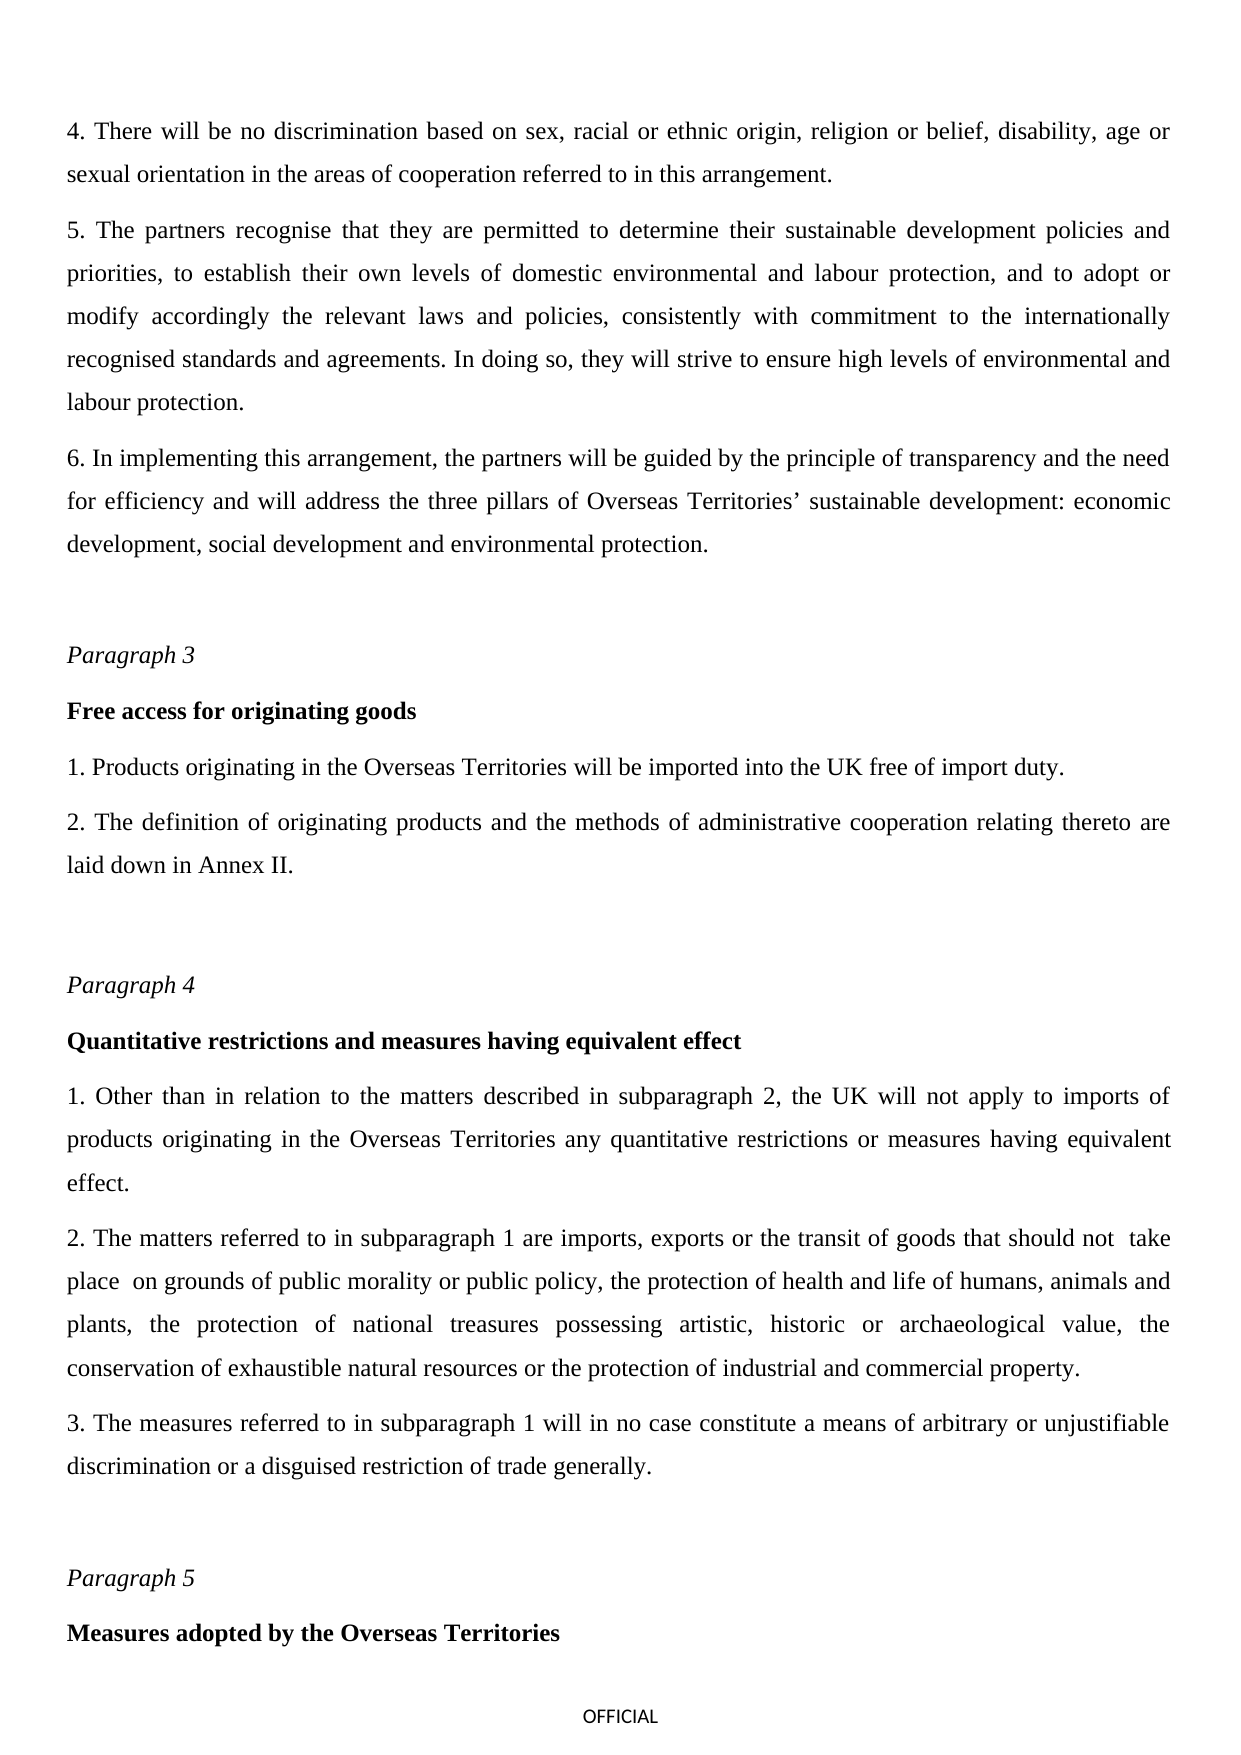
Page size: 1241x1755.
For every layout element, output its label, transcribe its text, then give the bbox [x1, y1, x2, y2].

text 5. The partners recognise that they are permitted to determine their sustainable development policies and priorities, to establish their own levels of domestic environmental and labour protection, and to adopt or modify accordingly the relevant laws and policies, consistently with commitment to the internationally recognised standards and agreements. In doing so, they will strive to ensure high levels of environmental and labour protection. [67, 215, 1172, 416]
text 1. Other than in relation to the matters described in subparagraph 2, the UK will not apply to imports of products originating in the Overseas Territories any quantitative restrictions or measures having equivalent effect. [67, 1081, 1172, 1196]
text Quantitative restrictions and measures having equivalent effect [67, 1026, 1172, 1054]
text 2. The definition of originating products and the methods of administrative cooperation relating thereto are laid down in Annex II. [67, 807, 1172, 879]
text 1. Products originating in the Overseas Territories will be imported into the UK free of import duty. [67, 752, 1172, 781]
text 3. The measures referred to in subparagraph 1 will in no case constitute a means of arbitrary or unjustifiable discrimination or a disguised restriction of trade generally. [67, 1408, 1172, 1480]
text Free access for originating goods [67, 696, 1172, 725]
text Paragraph 4 [67, 970, 1172, 999]
text Paragraph 3 [67, 641, 1172, 669]
text Measures adopted by the Overseas Territories [67, 1618, 1172, 1647]
text 2. The matters referred to in subparagraph 1 are imports, exports or the transit of goods that should not take place on grounds of public morality or public policy, the protection of health and life of humans, animals and plants, the protection of national treasures possessing artistic, historic or archaeological value, the conservation of exhaustible natural resources or the protection of industrial and commercial property. [67, 1223, 1172, 1381]
text 6. In implementing this arrangement, the partners will be guided by the principle of transparency and the need for efficiency and will address the three pillars of Overseas Territories’ sustainable development: economic development, social development and environmental protection. [67, 443, 1172, 558]
text Paragraph 5 [67, 1563, 1172, 1591]
text 4. There will be no discrimination based on sex, racial or ethnic origin, religion or belief, disability, age or sexual orientation in the areas of cooperation referred to in this arrangement. [67, 116, 1172, 188]
